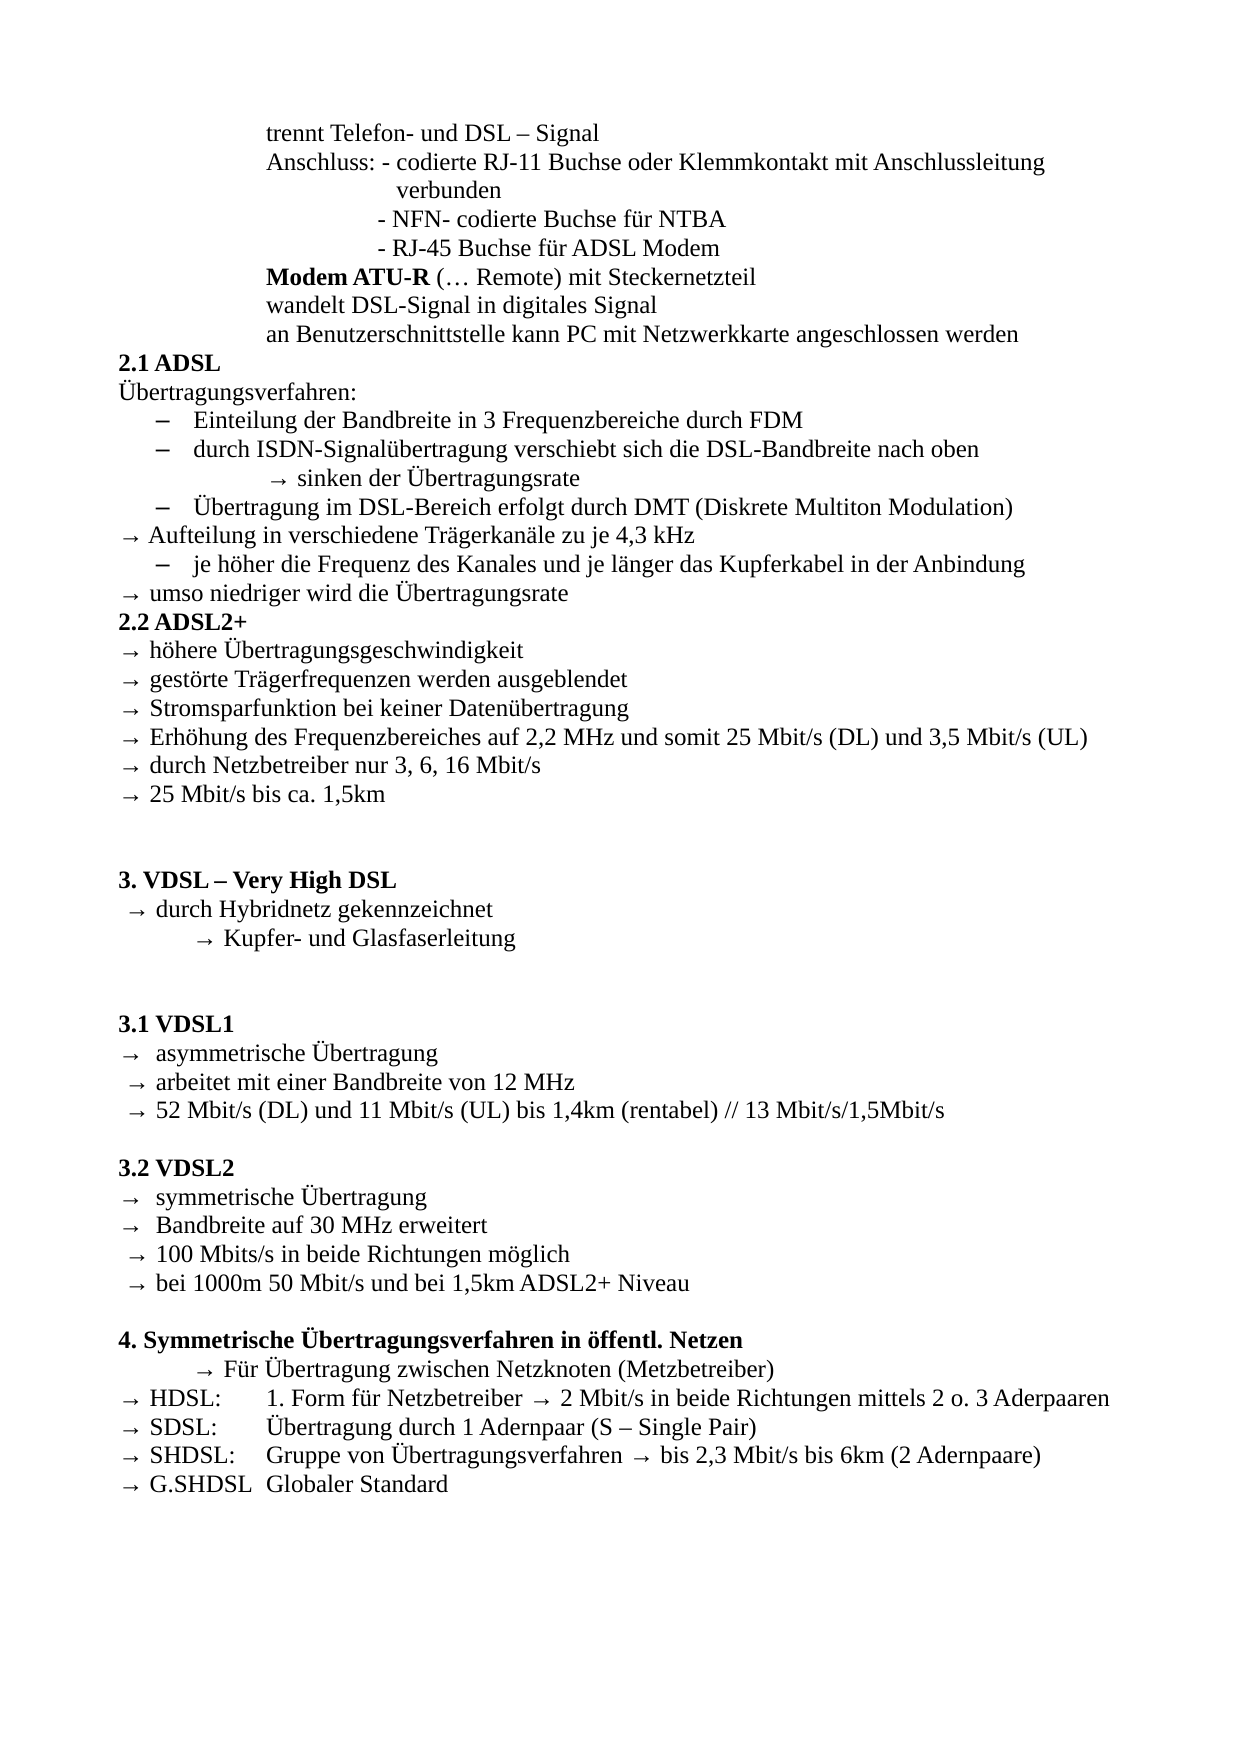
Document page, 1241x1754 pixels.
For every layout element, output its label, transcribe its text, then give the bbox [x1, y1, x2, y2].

list Übertragung im DSL-Bereich erfolgt durch DMT (Diskrete Multiton Modulation) [156, 492, 1122, 521]
text - RJ-45 Buchse für ADSL Modem [118, 233, 1122, 262]
text trennt Telefon- und DSL – Signal [118, 118, 1122, 147]
text verbunden [118, 176, 1122, 204]
text → Für Übertragung zwischen Netzknoten (Metzbetreiber) [118, 1354, 1122, 1383]
text → durch Hybridnetz gekennzeichnet [118, 894, 1122, 923]
text → SHDSL: Gruppe von Übertragungsverfahren → bis 2,3 Mbit/s bis 6km (2 Adernpaare) [118, 1441, 1122, 1469]
text wandelt DSL-Signal in digitales Signal [118, 291, 1122, 319]
text → höhere Übertragungsgeschwindigkeit [118, 636, 1122, 664]
text → durch Netzbetreiber nur 3, 6, 16 Mbit/s [118, 751, 1122, 779]
text 4. Symmetrische Übertragungsverfahren in öffentl. Netzen [118, 1326, 1122, 1354]
text → Kupfer- und Glasfaserleitung [118, 923, 1122, 952]
text → 100 Mbits/s in beide Richtungen möglich [118, 1239, 1122, 1268]
text 3. VDSL – Very High DSL [118, 866, 1122, 894]
text → 25 Mbit/s bis ca. 1,5km [118, 779, 1122, 808]
text → symmetrische Übertragung [118, 1182, 1122, 1211]
text 2.1 ADSL [118, 348, 1122, 377]
text → arbeitet mit einer Bandbreite von 12 MHz [118, 1067, 1122, 1096]
text → bei 1000m 50 Mbit/s und bei 1,5km ADSL2+ Niveau [118, 1268, 1122, 1297]
list je höher die Frequenz des Kanales und je länger das Kupferkabel in der Anbindung [156, 549, 1122, 578]
text → umso niedriger wird die Übertragungsrate [118, 578, 1122, 607]
text 3.2 VDSL2 [118, 1153, 1122, 1182]
text 2.2 ADSL2+ [118, 607, 1122, 636]
text → asymmetrische Übertragung [118, 1038, 1122, 1067]
text → 52 Mbit/s (DL) und 11 Mbit/s (UL) bis 1,4km (rentabel) // 13 Mbit/s/1,5Mbit/s [118, 1096, 1122, 1124]
text → Stromsparfunktion bei keiner Datenübertragung [118, 693, 1122, 722]
text Übertragungsverfahren: [118, 377, 1122, 406]
text → sinken der Übertragungsrate [118, 463, 1122, 492]
text 3.1 VDSL1 [118, 1009, 1122, 1038]
text → gestörte Trägerfrequenzen werden ausgeblendet [118, 664, 1122, 693]
text → Erhöhung des Frequenzbereiches auf 2,2 MHz und somit 25 Mbit/s (DL) und 3,5 Mbit/s (UL) [118, 722, 1122, 751]
text Modem ATU-R (… Remote) mit Steckernetzteil [118, 262, 1122, 291]
text → Aufteilung in verschiedene Trägerkanäle zu je 4,3 kHz [118, 521, 1122, 549]
text → SDSL: Übertragung durch 1 Adernpaar (S – Single Pair) [118, 1412, 1122, 1441]
text an Benutzerschnittstelle kann PC mit Netzwerkkarte angeschlossen werden [118, 319, 1122, 348]
text → G.SHDSL Globaler Standard [118, 1469, 1122, 1498]
text Anschluss: - codierte RJ-11 Buchse oder Klemmkontakt mit Anschlussleitung [118, 147, 1122, 176]
text → HDSL: 1. Form für Netzbetreiber → 2 Mbit/s in beide Richtungen mittels 2 o. 3 Aderpaaren [118, 1383, 1122, 1412]
list Einteilung der Bandbreite in 3 Frequenzbereiche durch FDM [156, 406, 1122, 434]
text - NFN- codierte Buchse für NTBA [118, 204, 1122, 233]
text → Bandbreite auf 30 MHz erweitert [118, 1211, 1122, 1239]
list durch ISDN-Signalübertragung verschiebt sich die DSL-Bandbreite nach oben [156, 434, 1122, 463]
